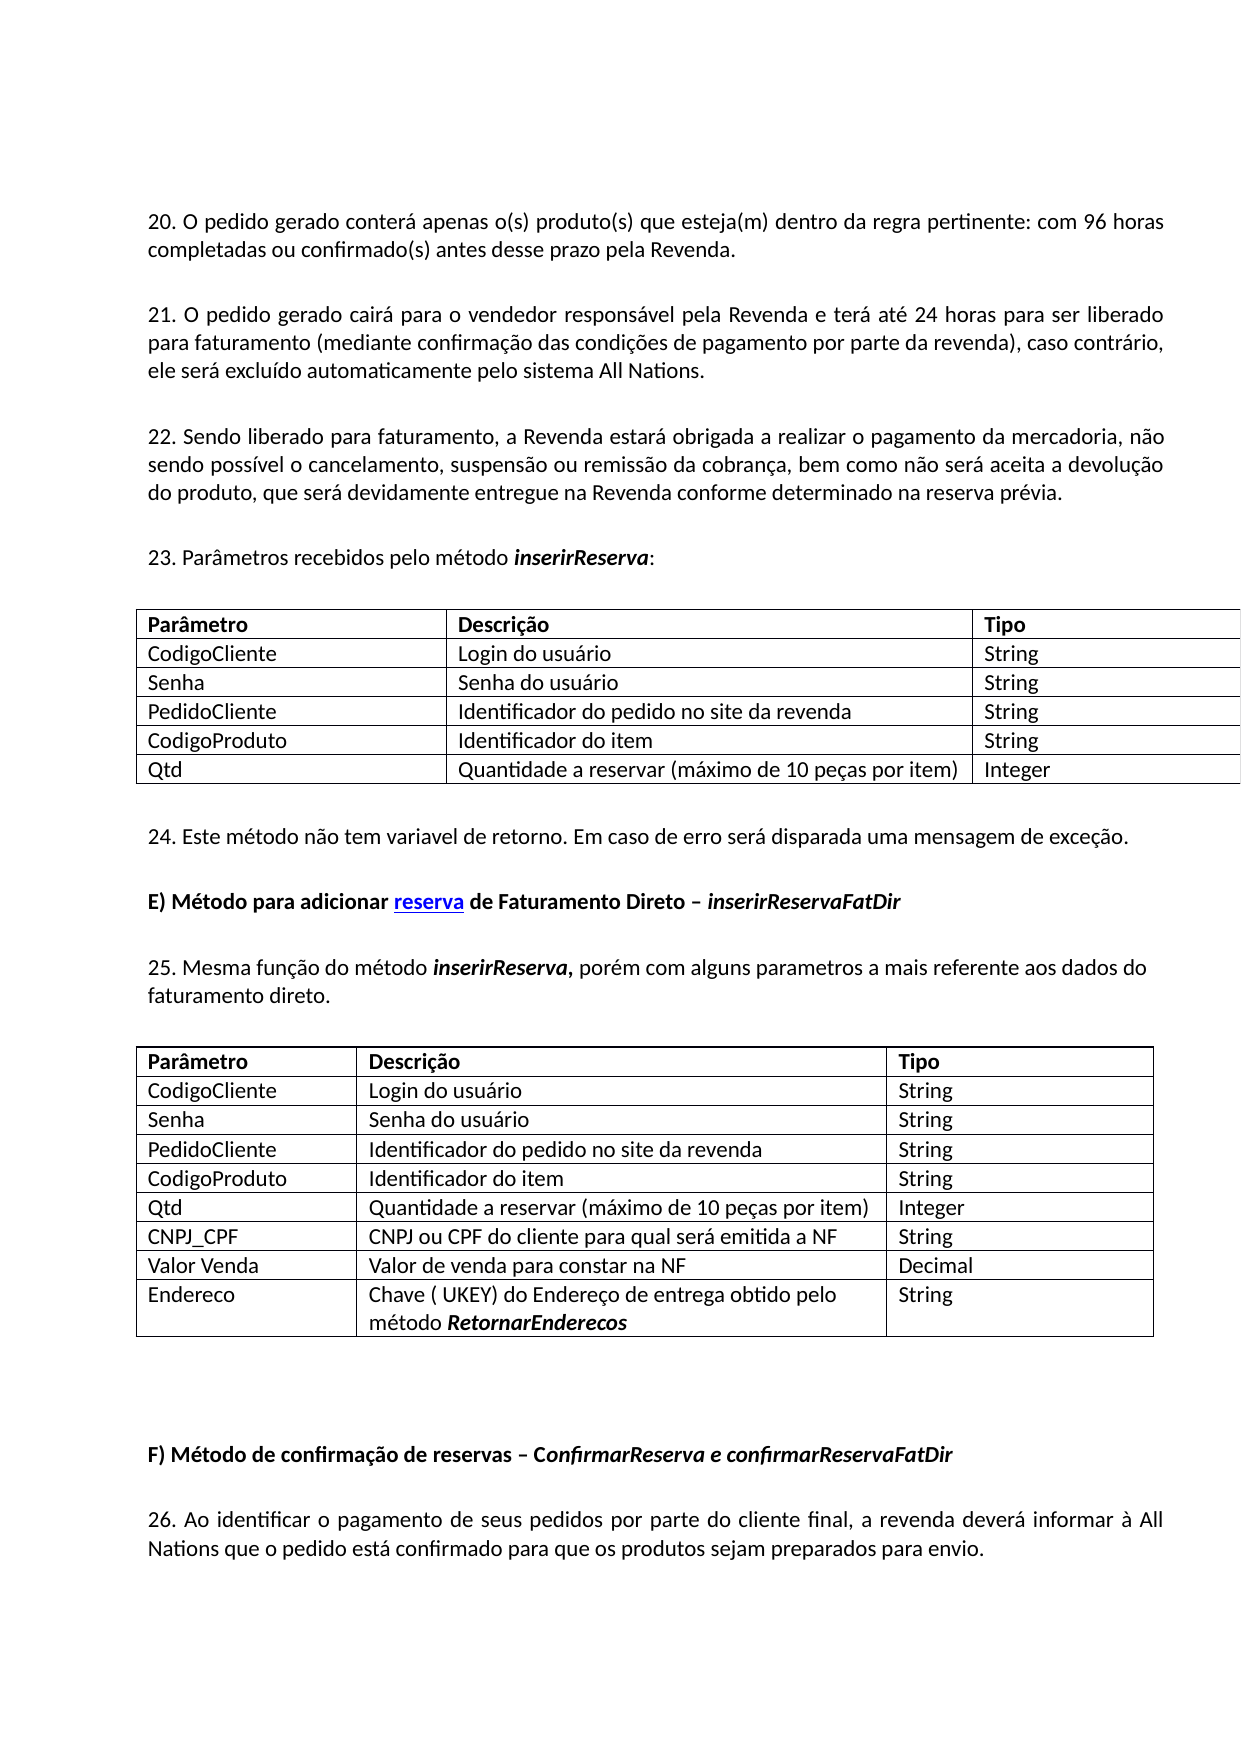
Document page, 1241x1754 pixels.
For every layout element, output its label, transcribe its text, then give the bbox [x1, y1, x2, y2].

table_cell CodigoCliente [137, 1077, 356, 1104]
table_cell Integer [973, 755, 1240, 783]
table_cell String [887, 1135, 1153, 1163]
table_cell Identificador do pedido no site da revenda [357, 1135, 886, 1163]
table_cell Senha do usuário [447, 668, 972, 696]
table_cell Identificador do pedido no site da revenda [447, 697, 972, 725]
table_cell Decimal [887, 1251, 1153, 1279]
table_cell CNPJ ou CPF do cliente para qual será emitida a NF [357, 1222, 886, 1250]
table_cell String [887, 1077, 1153, 1104]
text 24. Este método não tem variavel de retorno. Em caso de erro será disparada uma mensagem de exceção. [148, 822, 1166, 850]
table_cell String [973, 697, 1240, 725]
text F) Método de confirmação de reservas – ConfirmarReserva e confirmarReservaFatDir [148, 1440, 1166, 1468]
table_header Parâmetro [137, 610, 446, 638]
table_cell String [887, 1222, 1153, 1250]
table_header Descrição [357, 1048, 886, 1076]
table_cell Endereco [137, 1280, 356, 1336]
table_cell String [887, 1280, 1153, 1336]
table_cell Integer [887, 1193, 1153, 1221]
text 21. O pedido gerado cairá para o vendedor responsável pela Revenda e terá até 24 horas para ser liberado para faturamento (mediante confirmação das condições de pagamento por parte da revenda), caso contrário, ele será excluído automaticamente pelo sistema All Nations. [148, 300, 1166, 384]
table_cell Senha [137, 1106, 356, 1134]
table_header Parâmetro [137, 1048, 356, 1076]
table_cell PedidoCliente [137, 697, 446, 725]
table_cell CodigoProduto [137, 1164, 356, 1192]
table_header Tipo [973, 610, 1240, 638]
text 20. O pedido gerado conterá apenas o(s) produto(s) que esteja(m) dentro da regra pertinente: com 96 horas completadas ou confirmado(s) antes desse prazo pela Revenda. [148, 207, 1166, 263]
table_cell Identificador do item [357, 1164, 886, 1192]
table_header Descrição [447, 610, 972, 638]
text 26. Ao identificar o pagamento de seus pedidos por parte do cliente final, a revenda deverá informar à All Nations que o pedido está confirmado para que os produtos sejam preparados para envio. [148, 1506, 1166, 1562]
table_cell String [887, 1164, 1153, 1192]
table_cell CodigoProduto [137, 726, 446, 754]
table_cell PedidoCliente [137, 1135, 356, 1163]
table_cell Login do usuário [357, 1077, 886, 1104]
table_cell Identificador do item [447, 726, 972, 754]
table_cell Valor de venda para constar na NF [357, 1251, 886, 1279]
table_cell Valor Venda [137, 1251, 356, 1279]
table_cell Quantidade a reservar (máximo de 10 peças por item) [357, 1193, 886, 1221]
text 23. Parâmetros recebidos pelo método inserirReserva: [148, 543, 1166, 571]
table_cell Senha [137, 668, 446, 696]
table_cell String [887, 1106, 1153, 1134]
table_cell Chave ( UKEY) do Endereço de entrega obtido pelo método RetornarEnderecos [357, 1280, 886, 1336]
table_cell CodigoCliente [137, 639, 446, 667]
table_cell Quantidade a reservar (máximo de 10 peças por item) [447, 755, 972, 783]
text 25. Mesma função do método inserirReserva, porém com alguns parametros a mais referente aos dados do faturamento direto. [148, 953, 1166, 1009]
table_header Tipo [887, 1048, 1153, 1076]
table_cell Senha do usuário [357, 1106, 886, 1134]
table_cell Qtd [137, 1193, 356, 1221]
table_cell Login do usuário [447, 639, 972, 667]
text E) Método para adicionar reserva de Faturamento Direto – inserirReservaFatDir [148, 887, 1166, 915]
table_cell String [973, 668, 1240, 696]
table_cell String [973, 639, 1240, 667]
table_cell String [973, 726, 1240, 754]
table_cell CNPJ_CPF [137, 1222, 356, 1250]
text 22. Sendo liberado para faturamento, a Revenda estará obrigada a realizar o pagamento da mercadoria, não sendo possível o cancelamento, suspensão ou remissão da cobrança, bem como não será aceita a devolução do produto, que será devidamente entregue na Revenda conforme determinado na reserva prévia. [148, 422, 1166, 506]
table_cell Qtd [137, 755, 446, 783]
